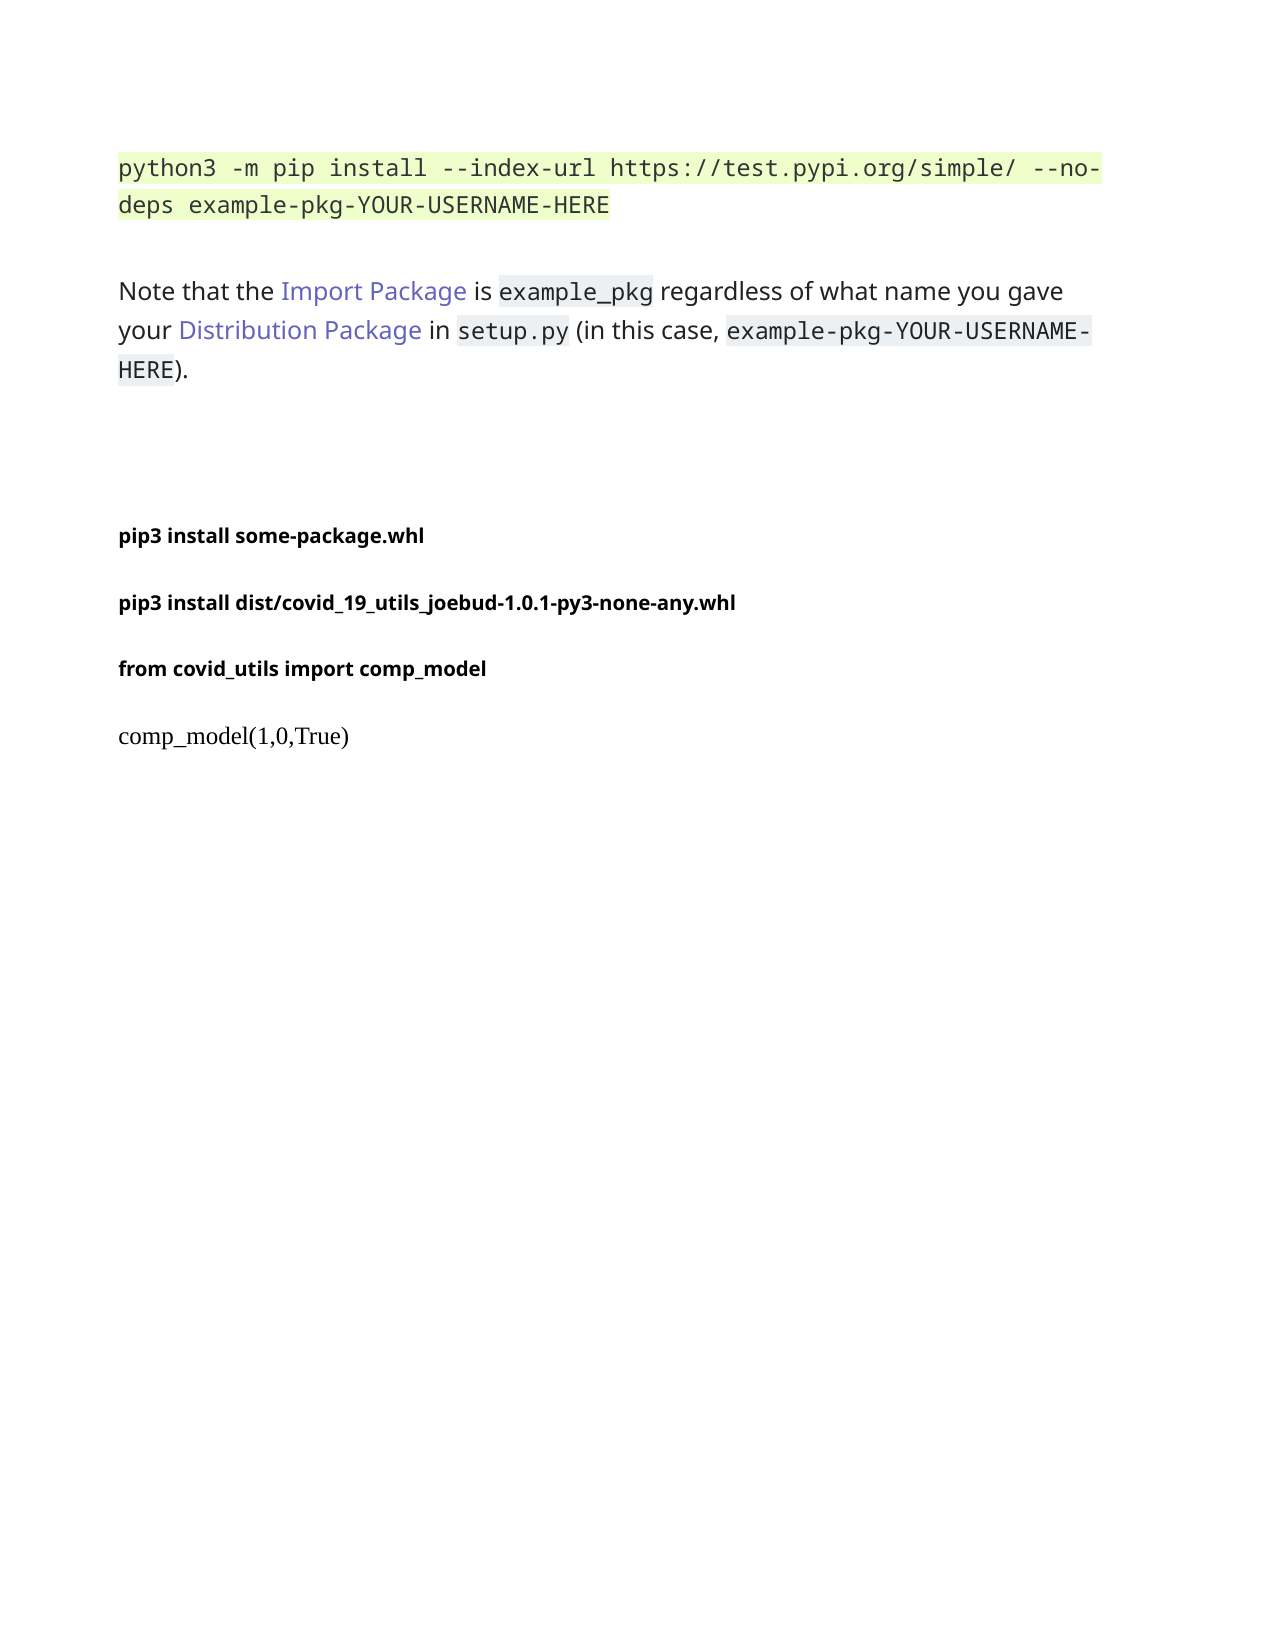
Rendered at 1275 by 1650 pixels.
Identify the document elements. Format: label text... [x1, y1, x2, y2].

text Note that the Import Package is example_pkg regardless of what name you gave your Distribution Package in setup.py (in this case, example-pkg-YOUR-USERNAME-HERE). [118, 240, 1157, 386]
text pip3 install some-package.whl [118, 521, 1157, 549]
text from covid_utils import comp_model [118, 655, 1157, 682]
text python3 -m pip install --index-url https://test.pypi.org/simple/ --no-deps example-pkg-YOUR-USERNAME-HERE [118, 118, 1157, 220]
text comp_model(1,0,True) [118, 721, 1157, 750]
text pip3 install dist/covid_19_utils_joebud-1.0.1-py3-none-any.whl [118, 588, 1157, 616]
